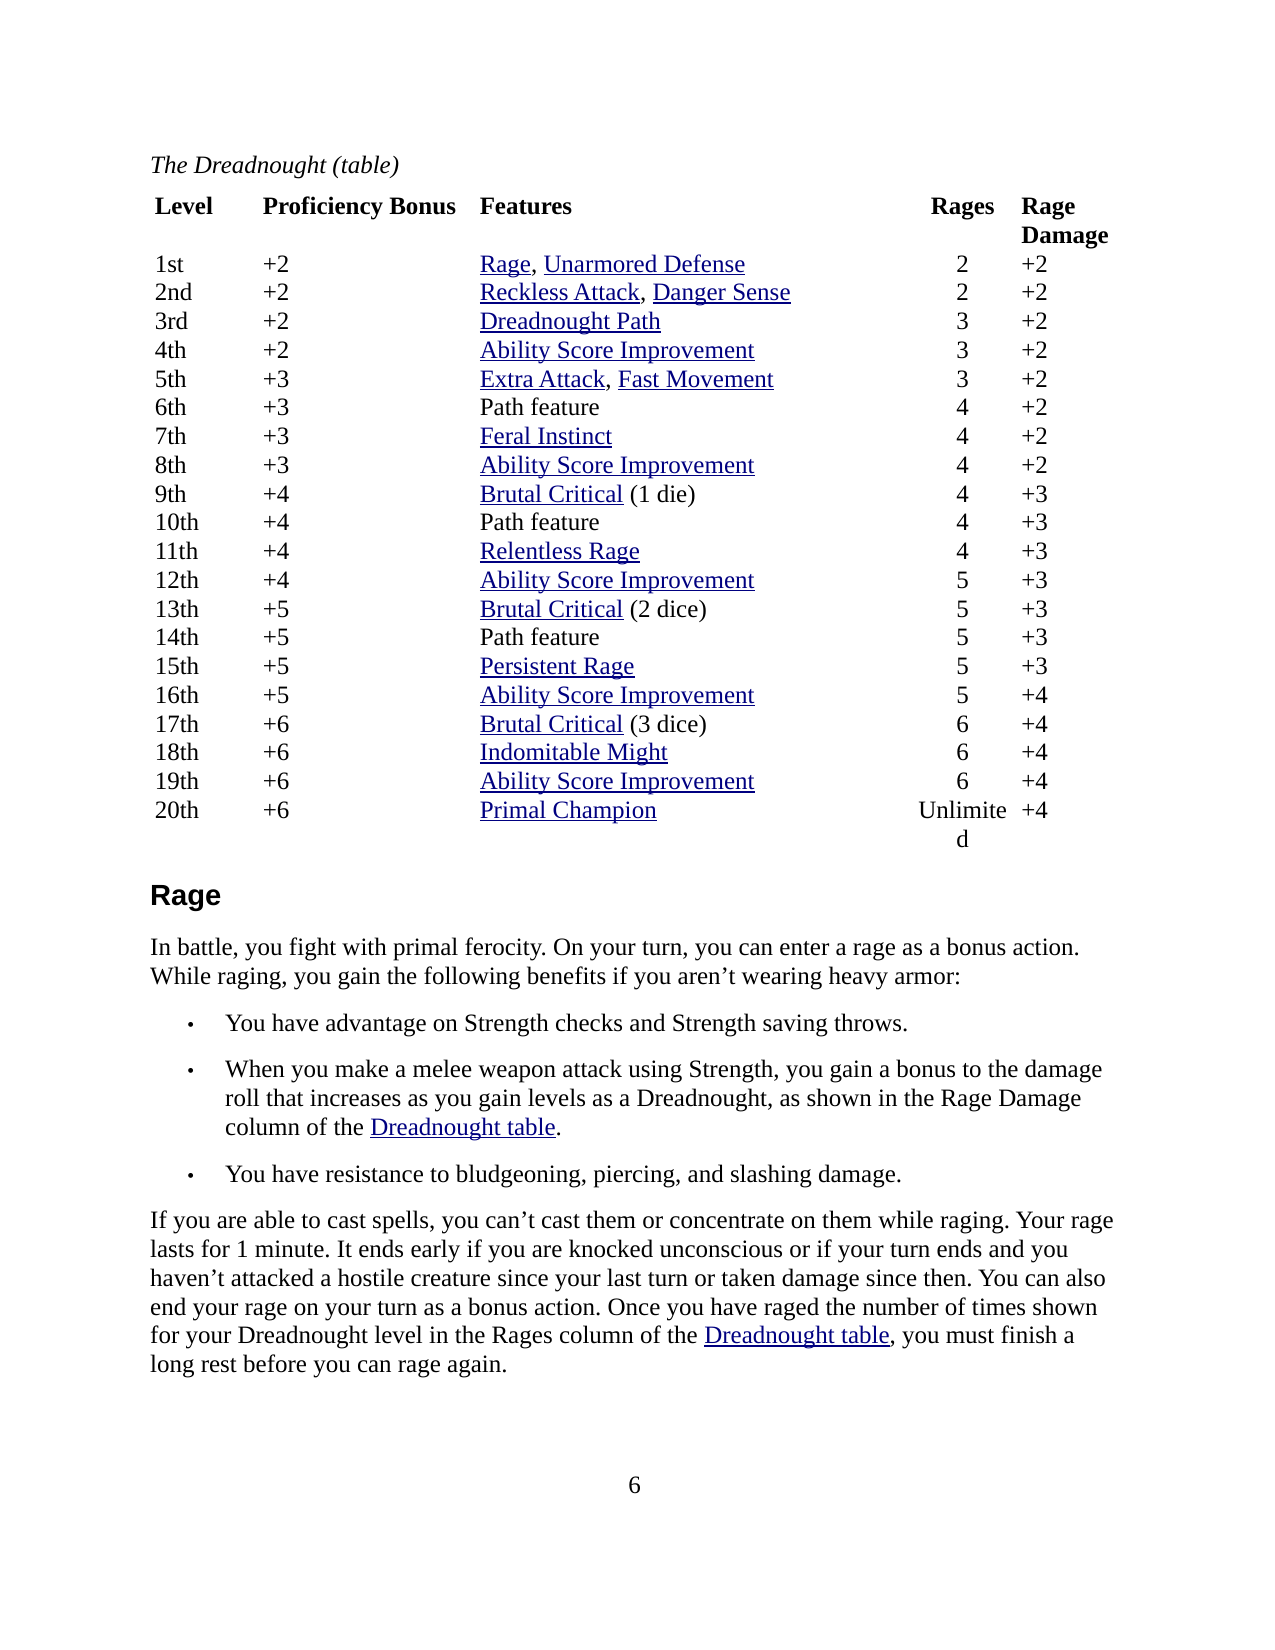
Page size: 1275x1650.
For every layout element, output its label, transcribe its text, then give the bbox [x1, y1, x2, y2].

table_cell 4th [150, 335, 258, 364]
table_cell 5 [908, 594, 1017, 622]
table_cell +4 [258, 508, 475, 536]
table_cell +5 [258, 680, 475, 709]
table_cell 3rd [150, 306, 258, 335]
table_cell 20th [150, 795, 258, 852]
table_cell +3 [258, 421, 475, 450]
table_cell +3 [258, 393, 475, 421]
table_cell +3 [1017, 623, 1125, 651]
table_cell 12th [150, 565, 258, 594]
table_cell 19th [150, 766, 258, 795]
table_cell 5 [908, 680, 1017, 709]
table_header Rages [908, 191, 1017, 249]
table_cell Relentless Rage [475, 536, 908, 565]
table_cell Brutal Critical (3 dice) [475, 709, 908, 737]
table_cell 1st [150, 249, 258, 277]
table_cell +3 [258, 364, 475, 392]
table_cell Persistent Rage [475, 651, 908, 680]
table_cell 4 [908, 479, 1017, 507]
table_cell 5th [150, 364, 258, 392]
table_cell 3 [908, 306, 1017, 335]
table_cell +2 [1017, 335, 1125, 364]
table_cell 8th [150, 450, 258, 479]
table_cell Feral Instinct [475, 421, 908, 450]
table_cell 4 [908, 450, 1017, 479]
table_cell Unlimited [908, 795, 1017, 852]
table_cell Ability Score Improvement [475, 450, 908, 479]
table_cell Path feature [475, 508, 908, 536]
table_cell +2 [1017, 306, 1125, 335]
table_cell +4 [1017, 738, 1125, 766]
table_cell 7th [150, 421, 258, 450]
table_cell +3 [1017, 651, 1125, 680]
table_cell 6 [908, 709, 1017, 737]
table_cell 6 [908, 766, 1017, 795]
table_cell +2 [258, 306, 475, 335]
table_cell +3 [1017, 508, 1125, 536]
table_cell +4 [1017, 766, 1125, 795]
table_header Proficiency Bonus [258, 191, 475, 249]
table_cell 9th [150, 479, 258, 507]
table_cell Brutal Critical (1 die) [475, 479, 908, 507]
table_cell +3 [1017, 565, 1125, 594]
table_cell 4 [908, 393, 1017, 421]
table_cell Ability Score Improvement [475, 335, 908, 364]
table_cell +6 [258, 795, 475, 852]
table_cell 2 [908, 249, 1017, 277]
table_cell +4 [1017, 680, 1125, 709]
table_header Level [150, 191, 258, 249]
table_cell Indomitable Might [475, 738, 908, 766]
table_cell +2 [258, 249, 475, 277]
table_cell +6 [258, 709, 475, 737]
table_cell 18th [150, 738, 258, 766]
table_cell +3 [1017, 479, 1125, 507]
table_cell Reckless Attack, Danger Sense [475, 278, 908, 306]
table_cell Ability Score Improvement [475, 766, 908, 795]
table_cell Ability Score Improvement [475, 680, 908, 709]
table_cell 17th [150, 709, 258, 737]
table_cell 5 [908, 623, 1017, 651]
table_cell +6 [258, 738, 475, 766]
table_cell +2 [1017, 421, 1125, 450]
table_cell 15th [150, 651, 258, 680]
table_cell +5 [258, 594, 475, 622]
table_cell Path feature [475, 623, 908, 651]
table_cell +2 [1017, 249, 1125, 277]
table_cell +2 [258, 335, 475, 364]
table_cell +4 [1017, 709, 1125, 737]
table_cell Brutal Critical (2 dice) [475, 594, 908, 622]
table_cell 5 [908, 651, 1017, 680]
table_cell Ability Score Improvement [475, 565, 908, 594]
table_cell +2 [258, 278, 475, 306]
table_cell +4 [1017, 795, 1125, 852]
table_cell +2 [1017, 393, 1125, 421]
table_cell Extra Attack, Fast Movement [475, 364, 908, 392]
table_cell 4 [908, 421, 1017, 450]
table_cell Path feature [475, 393, 908, 421]
table_cell +2 [1017, 364, 1125, 392]
table_cell +6 [258, 766, 475, 795]
table_cell +2 [1017, 278, 1125, 306]
table_cell 6 [908, 738, 1017, 766]
table_cell +4 [258, 565, 475, 594]
table_cell 11th [150, 536, 258, 565]
list When you make a melee weapon attack using Strength, you gain a bonus to the damage roll that increases as you gain levels as a Dreadnought, as shown in the Rage Damage column of the Dreadnought table. [187, 1054, 1125, 1141]
text If you are able to cast spells, you can’t cast them or concentrate on them while raging. Your rage lasts for 1 minute. It ends early if you are knocked unconscious or if your turn ends and you haven’t attacked a hostile creature since your last turn or taken damage since then. You can also end your rage on your turn as a bonus action. Once you have raged the number of times shown for your Dreadnought level in the Rages column of the Dreadnought table, you must finish a long rest before you can rage again. [150, 1205, 1125, 1378]
table_cell 4 [908, 536, 1017, 565]
table_cell +3 [1017, 594, 1125, 622]
table_cell 14th [150, 623, 258, 651]
table_cell 6th [150, 393, 258, 421]
table_cell +3 [258, 450, 475, 479]
table_cell 2 [908, 278, 1017, 306]
table_cell +5 [258, 651, 475, 680]
table_cell +2 [1017, 450, 1125, 479]
table_cell Rage, Unarmored Defense [475, 249, 908, 277]
table_cell 13th [150, 594, 258, 622]
table_cell 3 [908, 364, 1017, 392]
list You have advantage on Strength checks and Strength saving throws. [187, 1008, 1125, 1037]
table_cell +3 [1017, 536, 1125, 565]
table_cell +4 [258, 479, 475, 507]
table_cell Primal Champion [475, 795, 908, 852]
table_cell 16th [150, 680, 258, 709]
text In battle, you fight with primal ferocity. On your turn, you can enter a rage as a bonus action. While raging, you gain the following benefits if you aren’t wearing heavy armor: [150, 932, 1125, 990]
table_cell 4 [908, 508, 1017, 536]
table_cell 5 [908, 565, 1017, 594]
table_cell +5 [258, 623, 475, 651]
table_header Features [475, 191, 908, 249]
text The Dreadnought (table) [150, 150, 1125, 179]
list You have resistance to bludgeoning, piercing, and slashing damage. [187, 1159, 1125, 1187]
table_header Rage Damage [1017, 191, 1125, 249]
table_cell Dreadnought Path [475, 306, 908, 335]
table_cell 3 [908, 335, 1017, 364]
table_cell 2nd [150, 278, 258, 306]
subtitle Rage [150, 877, 1125, 911]
table_cell +4 [258, 536, 475, 565]
table_cell 10th [150, 508, 258, 536]
